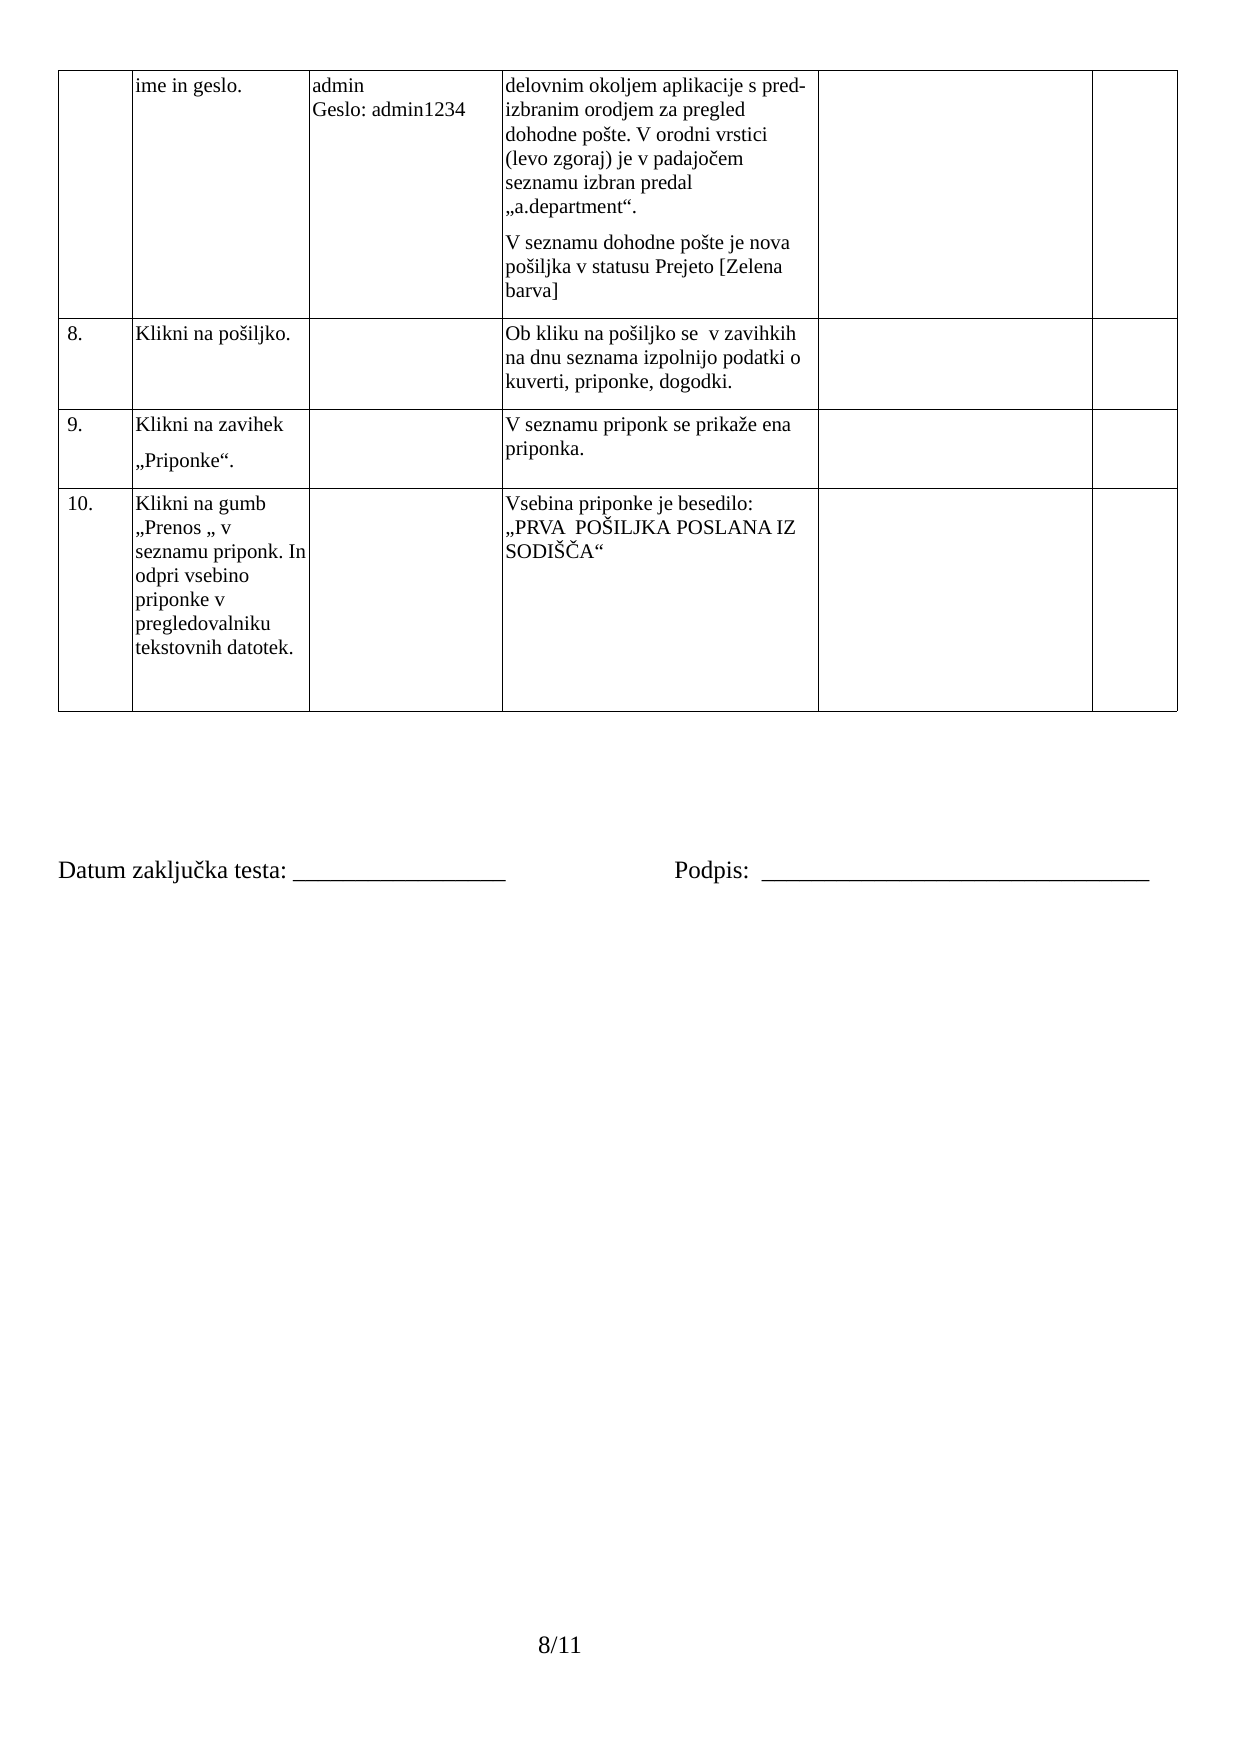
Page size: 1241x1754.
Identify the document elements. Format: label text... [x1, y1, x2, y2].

text Datum zaključka testa: _________________ Podpis: _______________________________ [58, 855, 1177, 883]
table_cell [310, 319, 502, 408]
table_cell Klikni na zavihek „Priponke“. [133, 410, 309, 487]
table_cell [310, 489, 502, 711]
table_cell admin Geslo: admin1234 [310, 71, 502, 318]
table_cell [1093, 410, 1177, 487]
table_cell [310, 410, 502, 487]
table_cell ime in geslo. [133, 71, 309, 318]
table_cell Ob kliku na pošiljko se v zavihkih na dnu seznama izpolnijo podatki o kuverti, priponke, dogodki. [503, 319, 818, 408]
table_cell [59, 410, 132, 487]
table_cell [59, 71, 132, 318]
table_cell [1093, 489, 1177, 711]
table_cell Vsebina priponke je besedilo: „PRVA POŠILJKA POSLANA IZ SODIŠČA“ [503, 489, 818, 711]
table_cell [819, 71, 1092, 318]
table_cell [1093, 71, 1177, 318]
table_cell [59, 319, 132, 408]
table_cell [819, 410, 1092, 487]
table_cell V seznamu priponk se prikaže ena priponka. [503, 410, 818, 487]
table_cell [1093, 319, 1177, 408]
table_cell [59, 489, 132, 711]
table_cell delovnim okoljem aplikacije s pred-izbranim orodjem za pregled dohodne pošte. V orodni vrstici (levo zgoraj) je v padajočem seznamu izbran predal „a.department“. V seznamu dohodne pošte je nova pošiljka v statusu Prejeto [Zelena barva] [503, 71, 818, 318]
table_cell [819, 489, 1092, 711]
table_cell Klikni na pošiljko. [133, 319, 309, 408]
table_cell [819, 319, 1092, 408]
table_cell Klikni na gumb „Prenos „ v seznamu priponk. In odpri vsebino priponke v pregledovalniku tekstovnih datotek. [133, 489, 309, 711]
